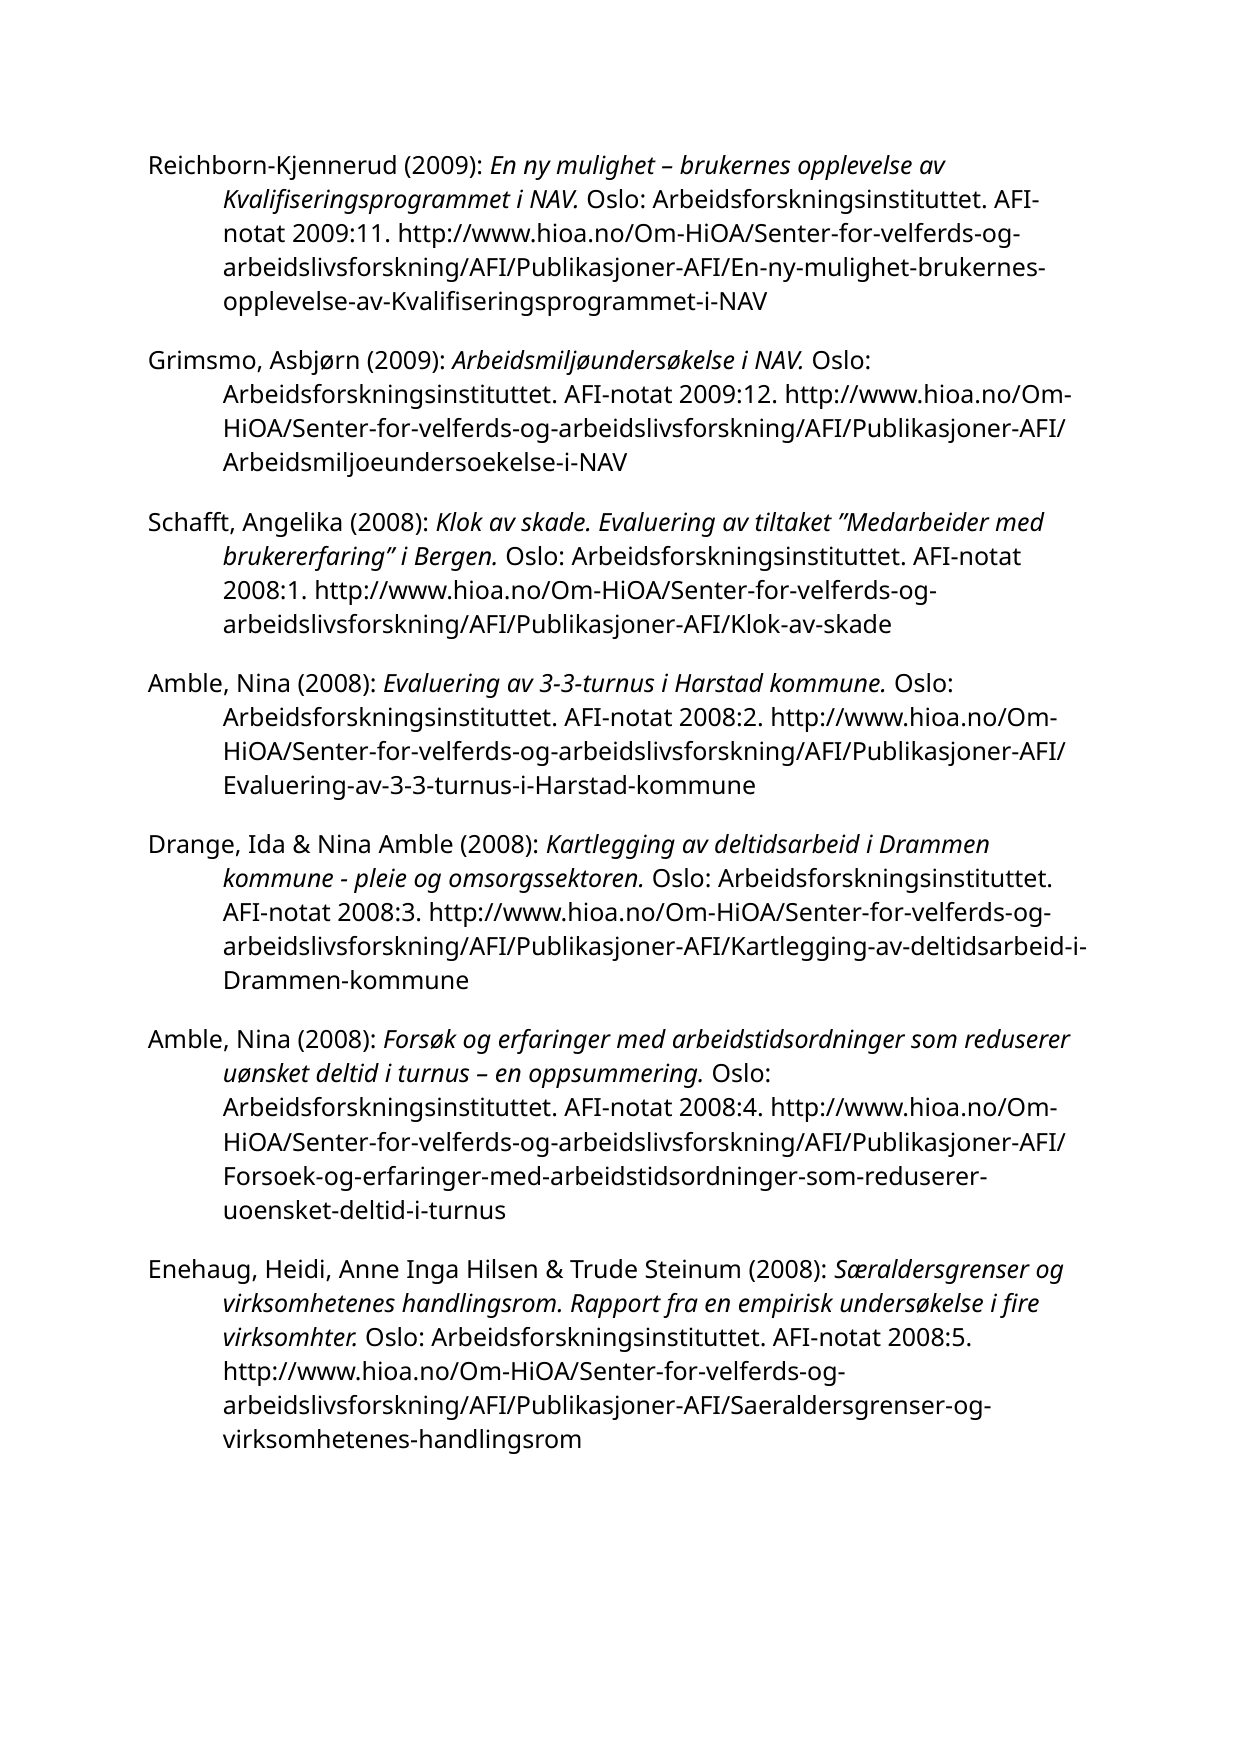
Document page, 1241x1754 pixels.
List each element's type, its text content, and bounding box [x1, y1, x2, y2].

list Drange, Ida & Nina Amble (2008): Kartlegging av deltidsarbeid i Drammen kommune - pleie og omsorgssektoren. Oslo: Arbeidsforskningsinstituttet. AFI-notat 2008:3. http://www.hioa.no/Om-HiOA/Senter-for-velferds-og-arbeidslivsforskning/AFI/Publikasjoner-AFI/Kartlegging-av-deltidsarbeid-i-Drammen-kommune [148, 827, 1093, 997]
list Amble, Nina (2008): Forsøk og erfaringer med arbeidstidsordninger som reduserer uønsket deltid i turnus – en oppsummering. Oslo: Arbeidsforskningsinstituttet. AFI-notat 2008:4. http://www.hioa.no/Om-HiOA/Senter-for-velferds-og-arbeidslivsforskning/AFI/Publikasjoner-AFI/Forsoek-og-erfaringer-med-arbeidstidsordninger-som-reduserer-uoensket-deltid-i-turnus [148, 1022, 1093, 1226]
list Reichborn-Kjennerud (2009): En ny mulighet – brukernes opplevelse av Kvalifiseringsprogrammet i NAV. Oslo: Arbeidsforskningsinstituttet. AFI-notat 2009:11. http://www.hioa.no/Om-HiOA/Senter-for-velferds-og-arbeidslivsforskning/AFI/Publikasjoner-AFI/En-ny-mulighet-brukernes-opplevelse-av-Kvalifiseringsprogrammet-i-NAV [148, 148, 1093, 318]
list Enehaug, Heidi, Anne Inga Hilsen & Trude Steinum (2008): Særaldersgrenser og virksomhetenes handlingsrom. Rapport fra en empirisk undersøkelse i fire virksomhter. Oslo: Arbeidsforskningsinstituttet. AFI-notat 2008:5. http://www.hioa.no/Om-HiOA/Senter-for-velferds-og-arbeidslivsforskning/AFI/Publikasjoner-AFI/Saeraldersgrenser-og-virksomhetenes-handlingsrom [148, 1251, 1093, 1456]
list Amble, Nina (2008): Evaluering av 3-3-turnus i Harstad kommune. Oslo: Arbeidsforskningsinstituttet. AFI-notat 2008:2. http://www.hioa.no/Om-HiOA/Senter-for-velferds-og-arbeidslivsforskning/AFI/Publikasjoner-AFI/Evaluering-av-3-3-turnus-i-Harstad-kommune [148, 665, 1093, 802]
list Grimsmo, Asbjørn (2009): Arbeidsmiljøundersøkelse i NAV. Oslo: Arbeidsforskningsinstituttet. AFI-notat 2009:12. http://www.hioa.no/Om-HiOA/Senter-for-velferds-og-arbeidslivsforskning/AFI/Publikasjoner-AFI/Arbeidsmiljoeundersoekelse-i-NAV [148, 343, 1093, 479]
list Schafft, Angelika (2008): Klok av skade. Evaluering av tiltaket ”Medarbeider med brukererfaring” i Bergen. Oslo: Arbeidsforskningsinstituttet. AFI-notat 2008:1. http://www.hioa.no/Om-HiOA/Senter-for-velferds-og-arbeidslivsforskning/AFI/Publikasjoner-AFI/Klok-av-skade [148, 504, 1093, 640]
